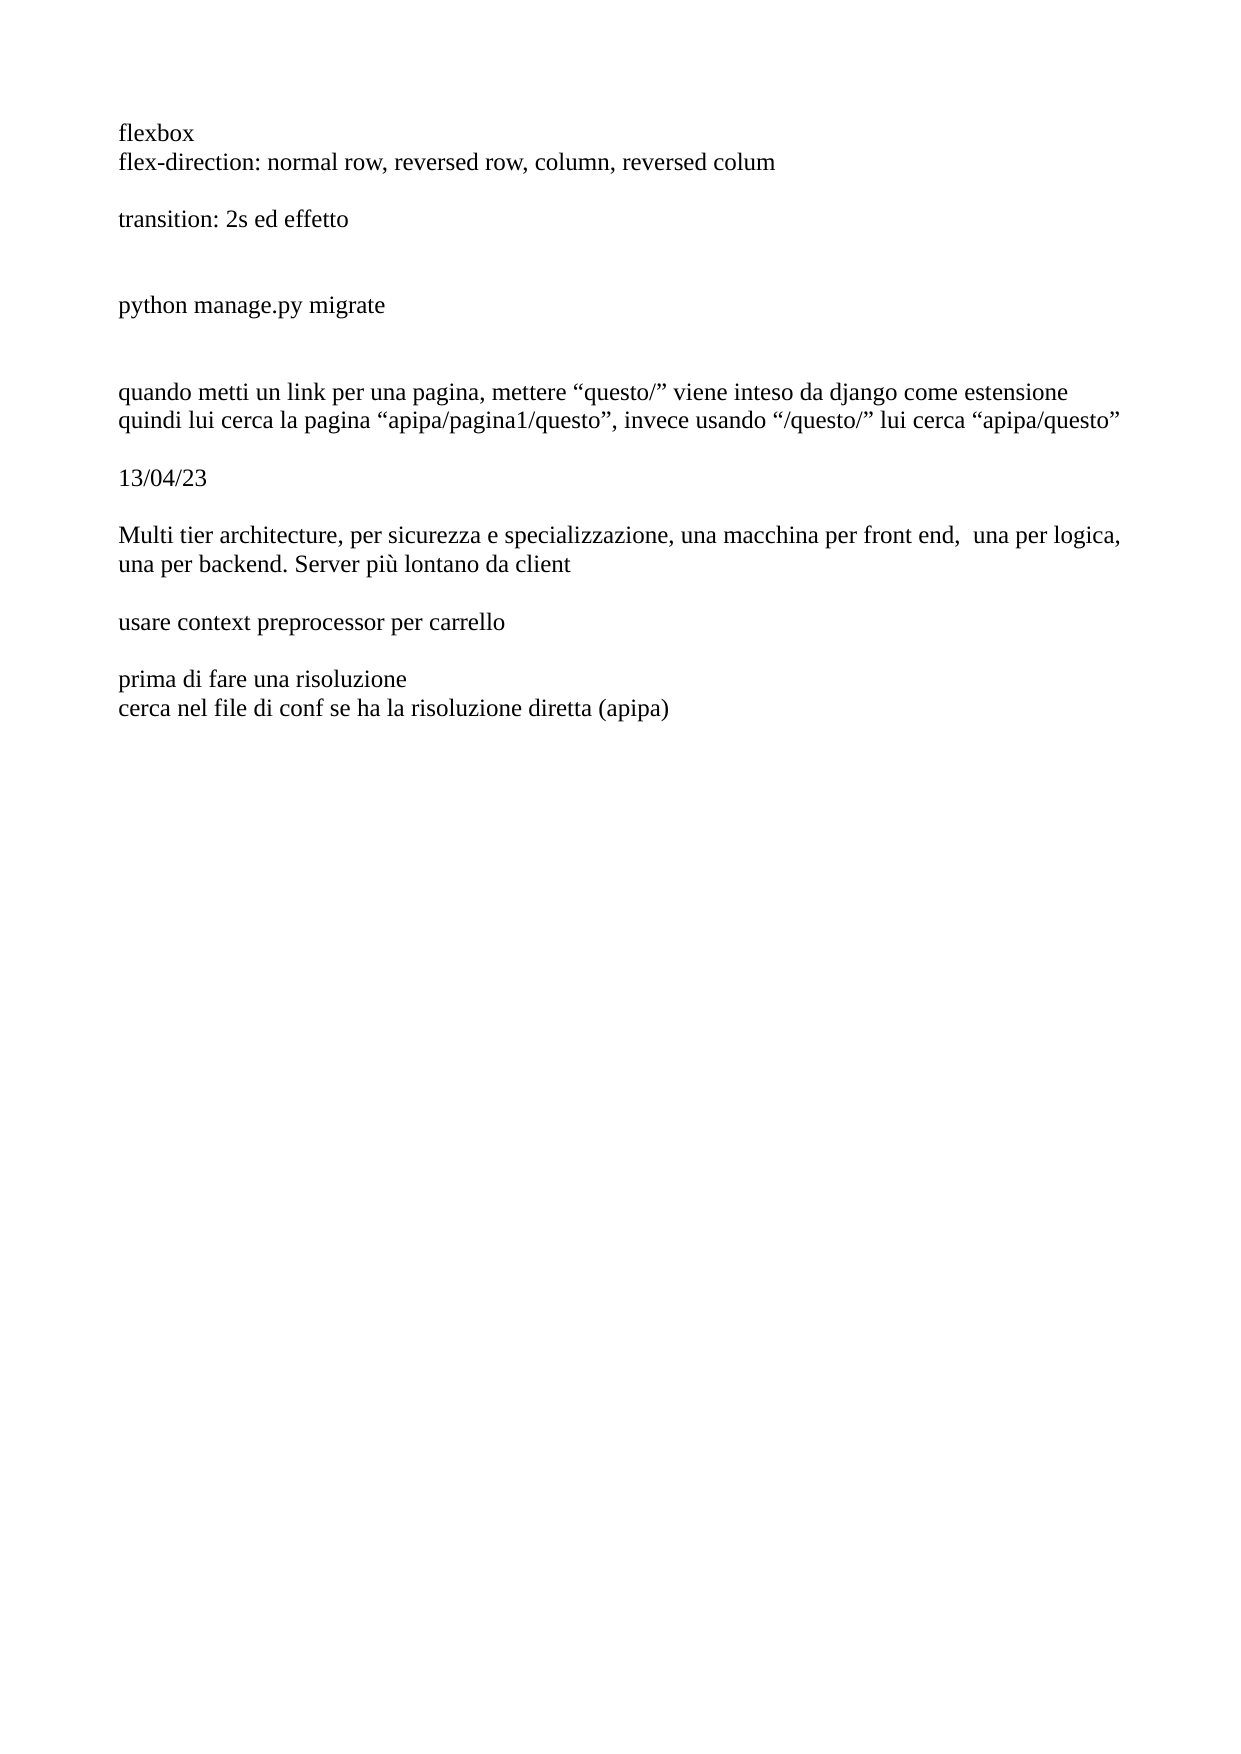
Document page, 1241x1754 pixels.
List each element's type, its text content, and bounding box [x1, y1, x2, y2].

text Multi tier architecture, per sicurezza e specializzazione, una macchina per front end, una per logica, una per backend. Server più lontano da client [118, 521, 1122, 578]
text usare context preprocessor per carrello [118, 607, 1122, 636]
text flexbox [118, 118, 1122, 147]
text flex-direction: normal row, reversed row, column, reversed colum [118, 147, 1122, 176]
text quando metti un link per una pagina, mettere “questo/” viene inteso da django come estensione quindi lui cerca la pagina “apipa/pagina1/questo”, invece usando “/questo/” lui cerca “apipa/questo” [118, 377, 1122, 434]
text python manage.py migrate [118, 291, 1122, 319]
text prima di fare una risoluzione [118, 664, 1122, 693]
text transition: 2s ed effetto [118, 204, 1122, 233]
text cerca nel file di conf se ha la risoluzione diretta (apipa) [118, 693, 1122, 722]
text 13/04/23 [118, 463, 1122, 492]
